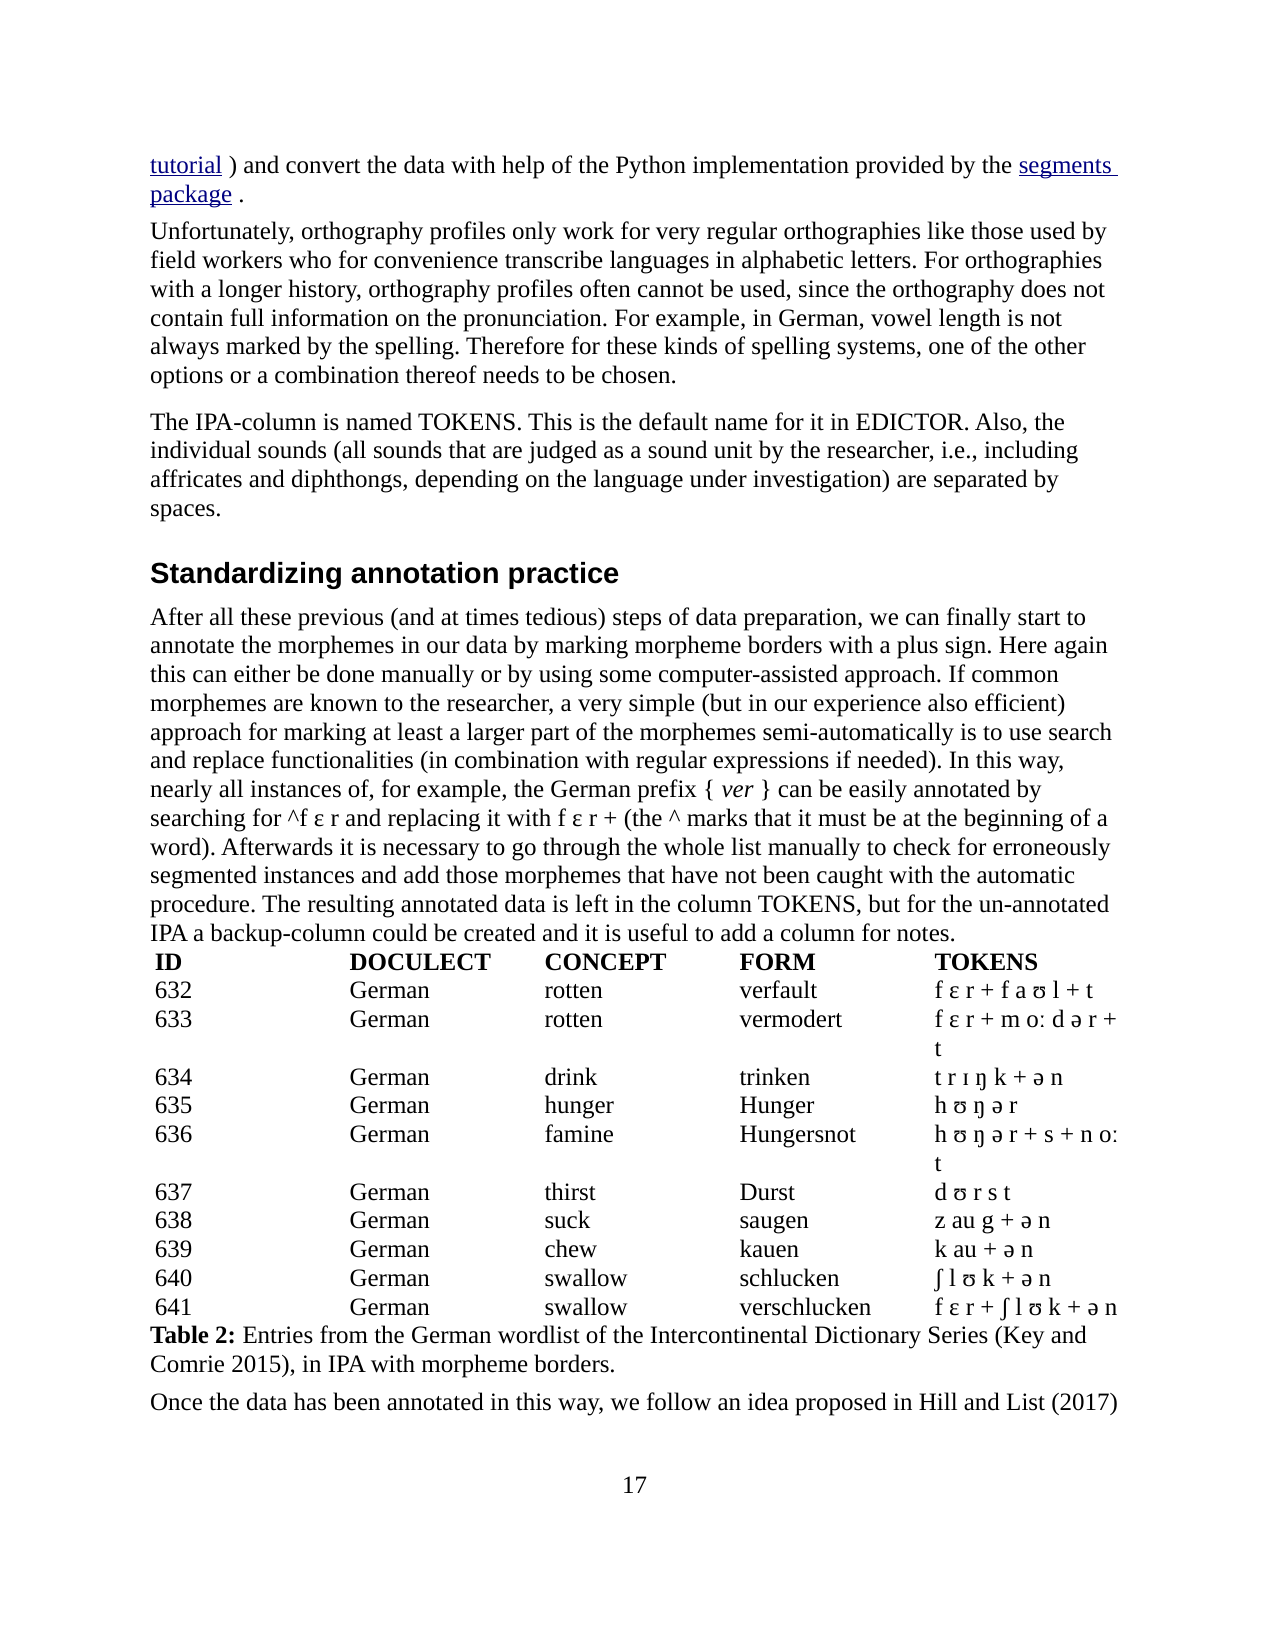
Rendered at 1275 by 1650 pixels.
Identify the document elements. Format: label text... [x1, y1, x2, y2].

table_cell verfault [735, 976, 930, 1004]
table_cell German [345, 1004, 540, 1062]
table_cell chew [540, 1234, 735, 1263]
table_cell 632 [150, 976, 345, 1004]
table_cell 634 [150, 1062, 345, 1091]
table_cell h ʊ ŋ ə r [930, 1091, 1125, 1119]
table_cell h ʊ ŋ ə r + s + n oː t [930, 1119, 1125, 1177]
subtitle Standardizing annotation practice [150, 556, 1125, 589]
table_cell verschlucken [735, 1292, 930, 1321]
table_cell 639 [150, 1234, 345, 1263]
table_cell 640 [150, 1263, 345, 1292]
table_cell German [345, 1206, 540, 1234]
table_header ID [150, 947, 345, 976]
table_cell schlucken [735, 1263, 930, 1292]
table_cell German [345, 1177, 540, 1206]
table_cell German [345, 976, 540, 1004]
table_cell f ɛ r + m oː d ə r + t [930, 1004, 1125, 1062]
text Once the data has been annotated in this way, we follow an idea proposed in Hill and List (2017) [150, 1387, 1125, 1416]
table_cell 633 [150, 1004, 345, 1062]
table_header FORM [735, 947, 930, 976]
text tutorial ) and convert the data with help of the Python implementation provided by the segments package . [150, 150, 1125, 207]
table_cell 638 [150, 1206, 345, 1234]
table_cell German [345, 1234, 540, 1263]
text The IPA-column is named TOKENS. This is the default name for it in EDICTOR. Also, the individual sounds (all sounds that are judged as a sound unit by the researcher, i.e., including affricates and diphthongs, depending on the language under investigation) are separated by spaces. [150, 407, 1125, 522]
table_cell z au g + ə n [930, 1206, 1125, 1234]
table_cell rotten [540, 976, 735, 1004]
table_cell thirst [540, 1177, 735, 1206]
table_cell swallow [540, 1263, 735, 1292]
text After all these previous (and at times tedious) steps of data preparation, we can finally start to annotate the morphemes in our data by marking morpheme borders with a plus sign. Here again this can either be done manually or by using some computer-assisted approach. If common morphemes are known to the researcher, a very simple (but in our experience also efficient) approach for marking at least a larger part of the morphemes semi-automatically is to use search and replace functionalities (in combination with regular expressions if needed). In this way, nearly all instances of, for example, the German prefix { ver } can be easily annotated by searching for ^f ɛ r and replacing it with f ɛ r + (the ^ marks that it must be at the beginning of a word). Afterwards it is necessary to go through the whole list manually to check for erroneously segmented instances and add those morphemes that have not been caught with the automatic procedure. The resulting annotated data is left in the column TOKENS, but for the un-annotated IPA a backup-column could be created and it is useful to add a column for notes. [150, 602, 1125, 947]
table_cell saugen [735, 1206, 930, 1234]
table_cell Hunger [735, 1091, 930, 1119]
table_cell kauen [735, 1234, 930, 1263]
table_cell 637 [150, 1177, 345, 1206]
table_header DOCULECT [345, 947, 540, 976]
table_cell hunger [540, 1091, 735, 1119]
table_cell t r ɪ ŋ k + ə n [930, 1062, 1125, 1091]
table_cell 635 [150, 1091, 345, 1119]
table_cell German [345, 1292, 540, 1321]
table_cell trinken [735, 1062, 930, 1091]
table_cell f ɛ r + f a ʊ l + t [930, 976, 1125, 1004]
table_cell drink [540, 1062, 735, 1091]
table_cell famine [540, 1119, 735, 1177]
table_cell rotten [540, 1004, 735, 1062]
table_cell suck [540, 1206, 735, 1234]
table_cell vermodert [735, 1004, 930, 1062]
table_header CONCEPT [540, 947, 735, 976]
table_cell f ɛ r + ʃ l ʊ k + ə n [930, 1292, 1125, 1321]
table_cell German [345, 1263, 540, 1292]
text Unfortunately, orthography profiles only work for very regular orthographies like those used by field workers who for convenience transcribe languages in alphabetic letters. For orthographies with a longer history, orthography profiles often cannot be used, since the orthography does not contain full information on the pronunciation. For example, in German, vowel length is not always marked by the spelling. Therefore for these kinds of spelling systems, one of the other options or a combination thereof needs to be chosen. [150, 216, 1125, 389]
table_cell German [345, 1062, 540, 1091]
table_cell German [345, 1119, 540, 1177]
table_cell ʃ l ʊ k + ə n [930, 1263, 1125, 1292]
table_cell German [345, 1091, 540, 1119]
table_cell d ʊ r s t [930, 1177, 1125, 1206]
table_cell 636 [150, 1119, 345, 1177]
table_cell swallow [540, 1292, 735, 1321]
table_cell k au + ə n [930, 1234, 1125, 1263]
table_header TOKENS [930, 947, 1125, 976]
table_cell Durst [735, 1177, 930, 1206]
table_cell 641 [150, 1292, 345, 1321]
text Table 2: Entries from the German wordlist of the Intercontinental Dictionary Series (Key and Comrie 2015), in IPA with morpheme borders. [150, 1321, 1125, 1378]
table_cell Hungersnot [735, 1119, 930, 1177]
